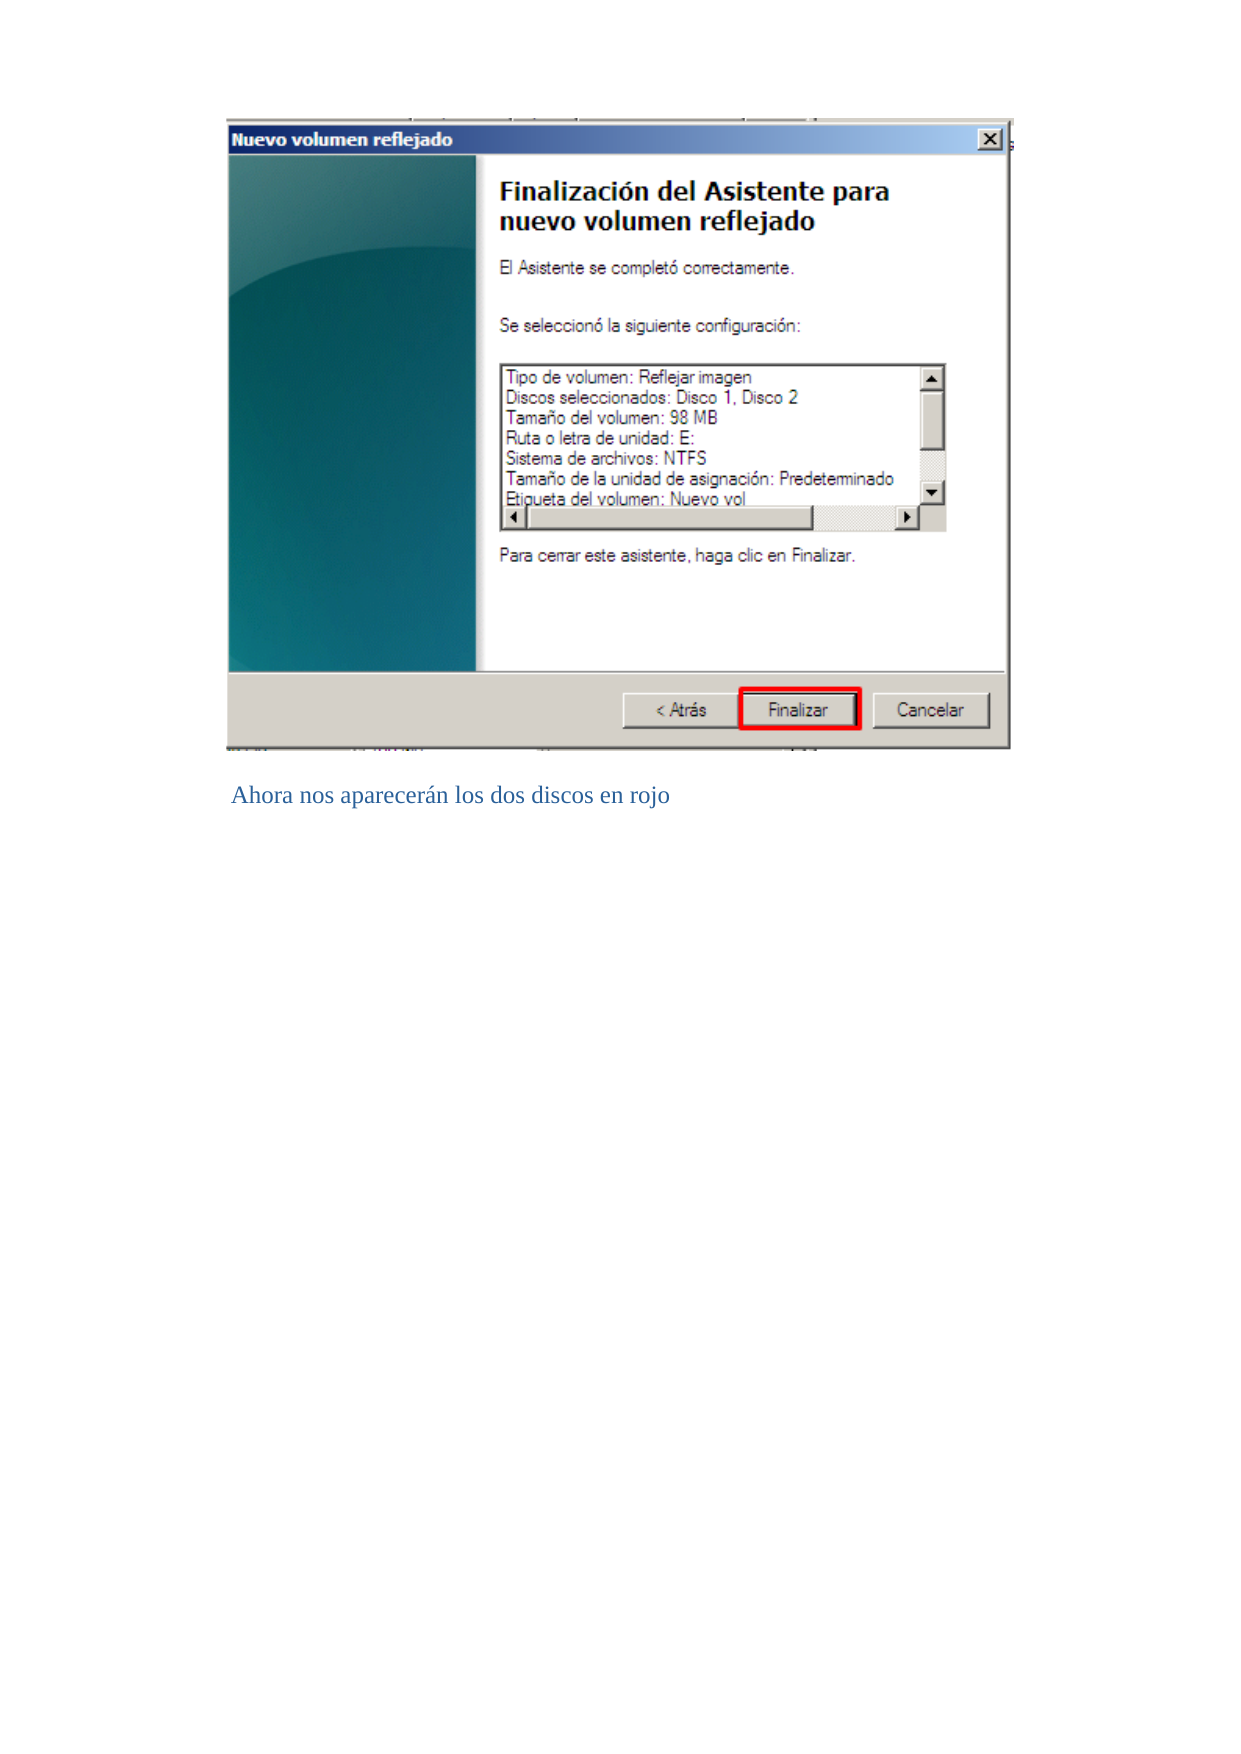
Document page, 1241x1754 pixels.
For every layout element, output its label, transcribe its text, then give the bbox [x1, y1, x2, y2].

picture [226, 118, 1014, 751]
list Ahora nos aparecerán los dos discos en rojo [193, 780, 1122, 808]
